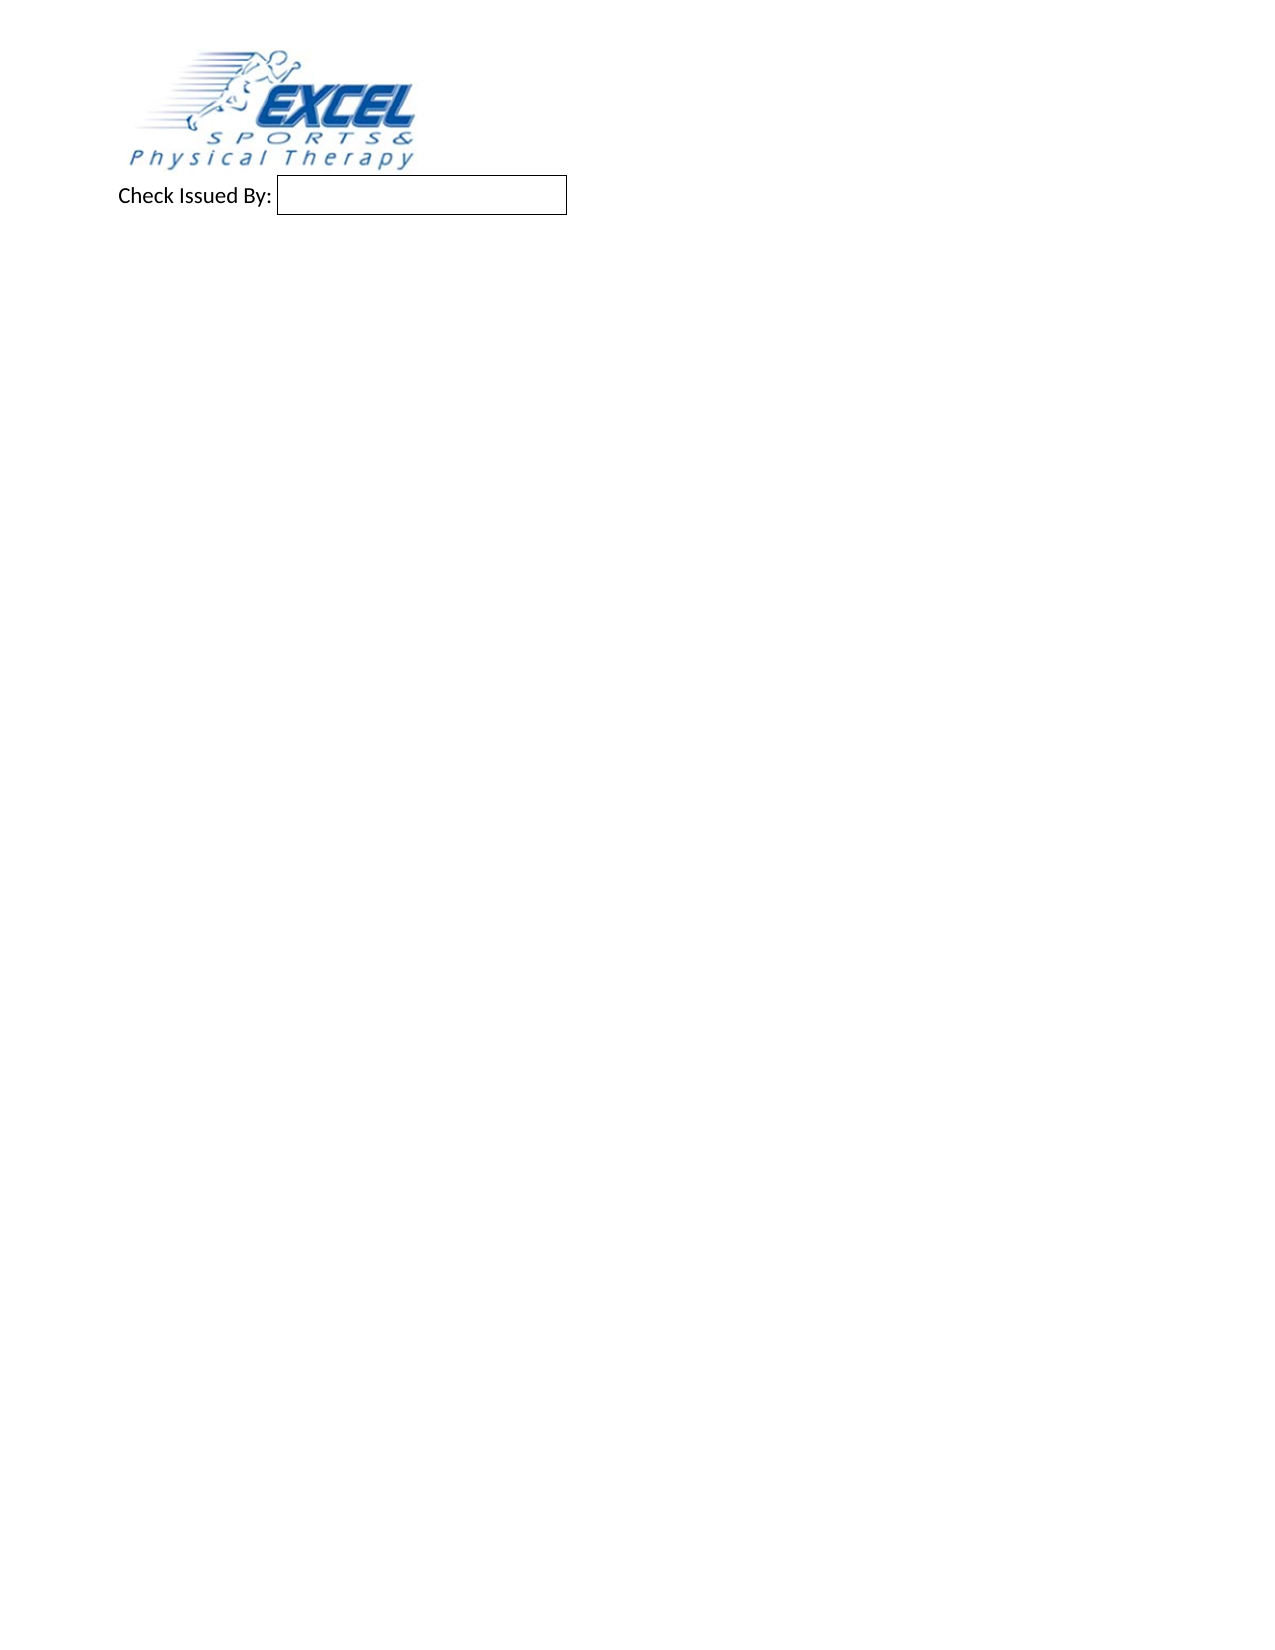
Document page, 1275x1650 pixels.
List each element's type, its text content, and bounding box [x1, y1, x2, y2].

text [567, 176, 1157, 214]
picture [118, 37, 419, 176]
text Check Issued By: [118, 176, 277, 214]
